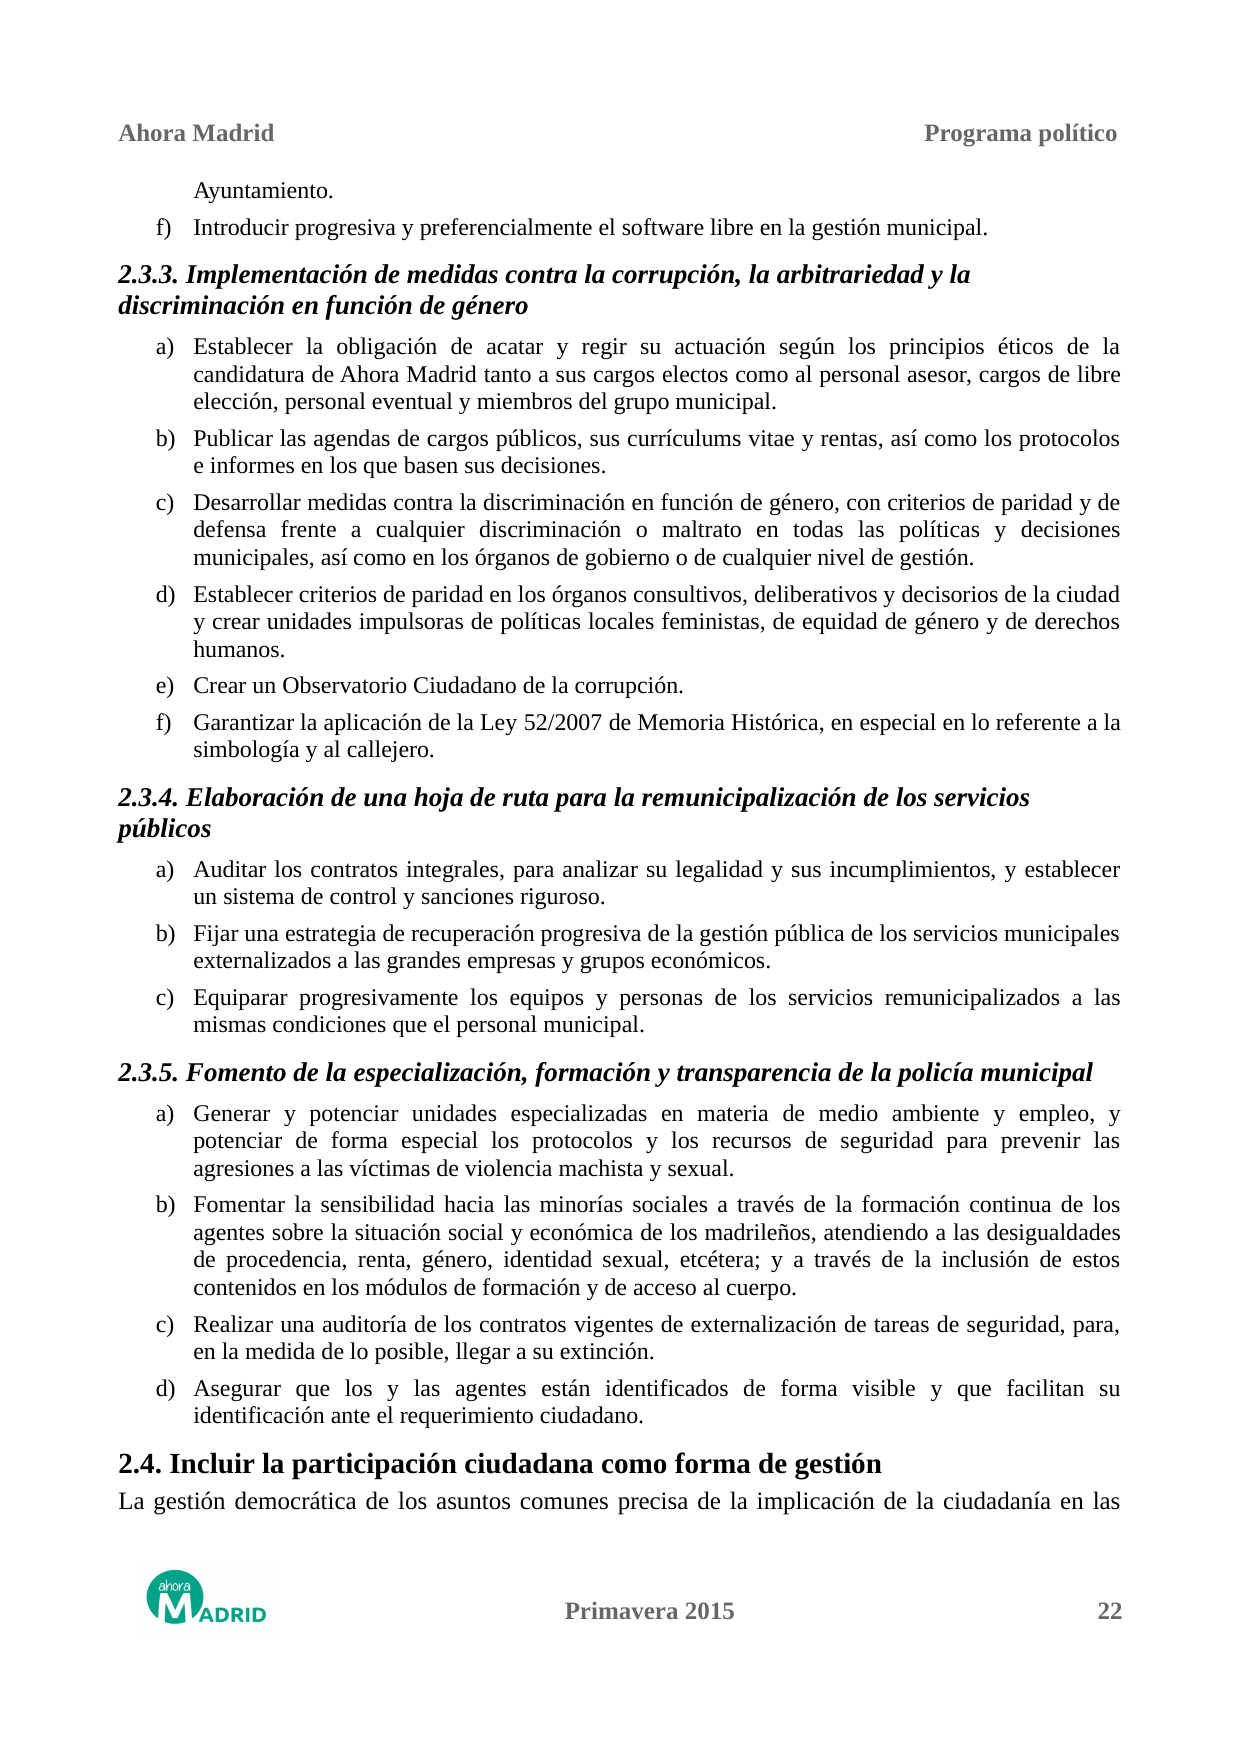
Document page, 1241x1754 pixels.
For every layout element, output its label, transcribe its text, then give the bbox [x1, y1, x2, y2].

list Desarrollar medidas contra la discriminación en función de género, con criterios de paridad y de defensa frente a cualquier discriminación o maltrato en todas las políticas y decisiones municipales, así como en los órganos de gobierno o de cualquier nivel de gestión. [156, 488, 1122, 571]
list Publicar las agendas de cargos públicos, sus currículums vitae y rentas, así como los protocolos e informes en los que basen sus decisiones. [156, 424, 1122, 479]
list Garantizar la aplicación de la Ley 52/2007 de Memoria Histórica, en especial en lo referente a la simbología y al callejero. [156, 708, 1122, 763]
list Fijar una estrategia de recuperación progresiva de la gestión pública de los servicios municipales externalizados a las grandes empresas y grupos económicos. [156, 919, 1122, 974]
list Establecer criterios de paridad en los órganos consultivos, deliberativos y decisorios de la ciudad y crear unidades impulsoras de políticas locales feministas, de equidad de género y de derechos humanos. [156, 579, 1122, 662]
list Asegurar que los y las agentes están identificados de forma visible y que facilitan su identificación ante el requerimiento ciudadano. [156, 1374, 1122, 1429]
list La gestión democrática de los asuntos comunes precisa de la implicación de la ciudadanía en las [118, 1486, 1122, 1515]
list Introducir progresiva y preferencialmente el software libre en la gestión municipal. [156, 213, 1122, 240]
list 2.3.3. Implementación de medidas contra la corrupción, la arbitrariedad y la discriminación en función de género [118, 258, 1122, 320]
list Auditar los contratos integrales, para analizar su legalidad y sus incumplimientos, y establecer un sistema de control y sanciones riguroso. [156, 855, 1122, 910]
list Realizar una auditoría de los contratos vigentes de externalización de tareas de seguridad, para, en la medida de lo posible, llegar a su extinción. [156, 1309, 1122, 1365]
list Crear un Observatorio Ciudadano de la corrupción. [156, 671, 1122, 699]
list 2.4. Incluir la participación ciudadana como forma de gestión [118, 1447, 1122, 1480]
list 2.3.4. Elaboración de una hoja de ruta para la remunicipalización de los servicios públicos [118, 781, 1122, 843]
list Equiparar progresivamente los equipos y personas de los servicios remunicipalizados a las mismas condiciones que el personal municipal. [156, 983, 1122, 1038]
list Fomentar la sensibilidad hacia las minorías sociales a través de la formación continua de los agentes sobre la situación social y económica de los madrileños, atendiendo a las desigualdades de procedencia, renta, género, identidad sexual, etcétera; y a través de la inclusión de estos contenidos en los módulos de formación y de acceso al cuerpo. [156, 1190, 1122, 1301]
list 2.3.5. Fomento de la especialización, formación y transparencia de la policía municipal [118, 1056, 1122, 1087]
picture [137, 1560, 278, 1636]
list Ayuntamiento. [156, 176, 1122, 204]
list Generar y potenciar unidades especializadas en materia de medio ambiente y empleo, y potenciar de forma especial los protocolos y los recursos de seguridad para prevenir las agresiones a las víctimas de violencia machista y sexual. [156, 1099, 1122, 1181]
list Establecer la obligación de acatar y regir su actuación según los principios éticos de la candidatura de Ahora Madrid tanto a sus cargos electos como al personal asesor, cargos de libre elección, personal eventual y miembros del grupo municipal. [156, 332, 1122, 415]
